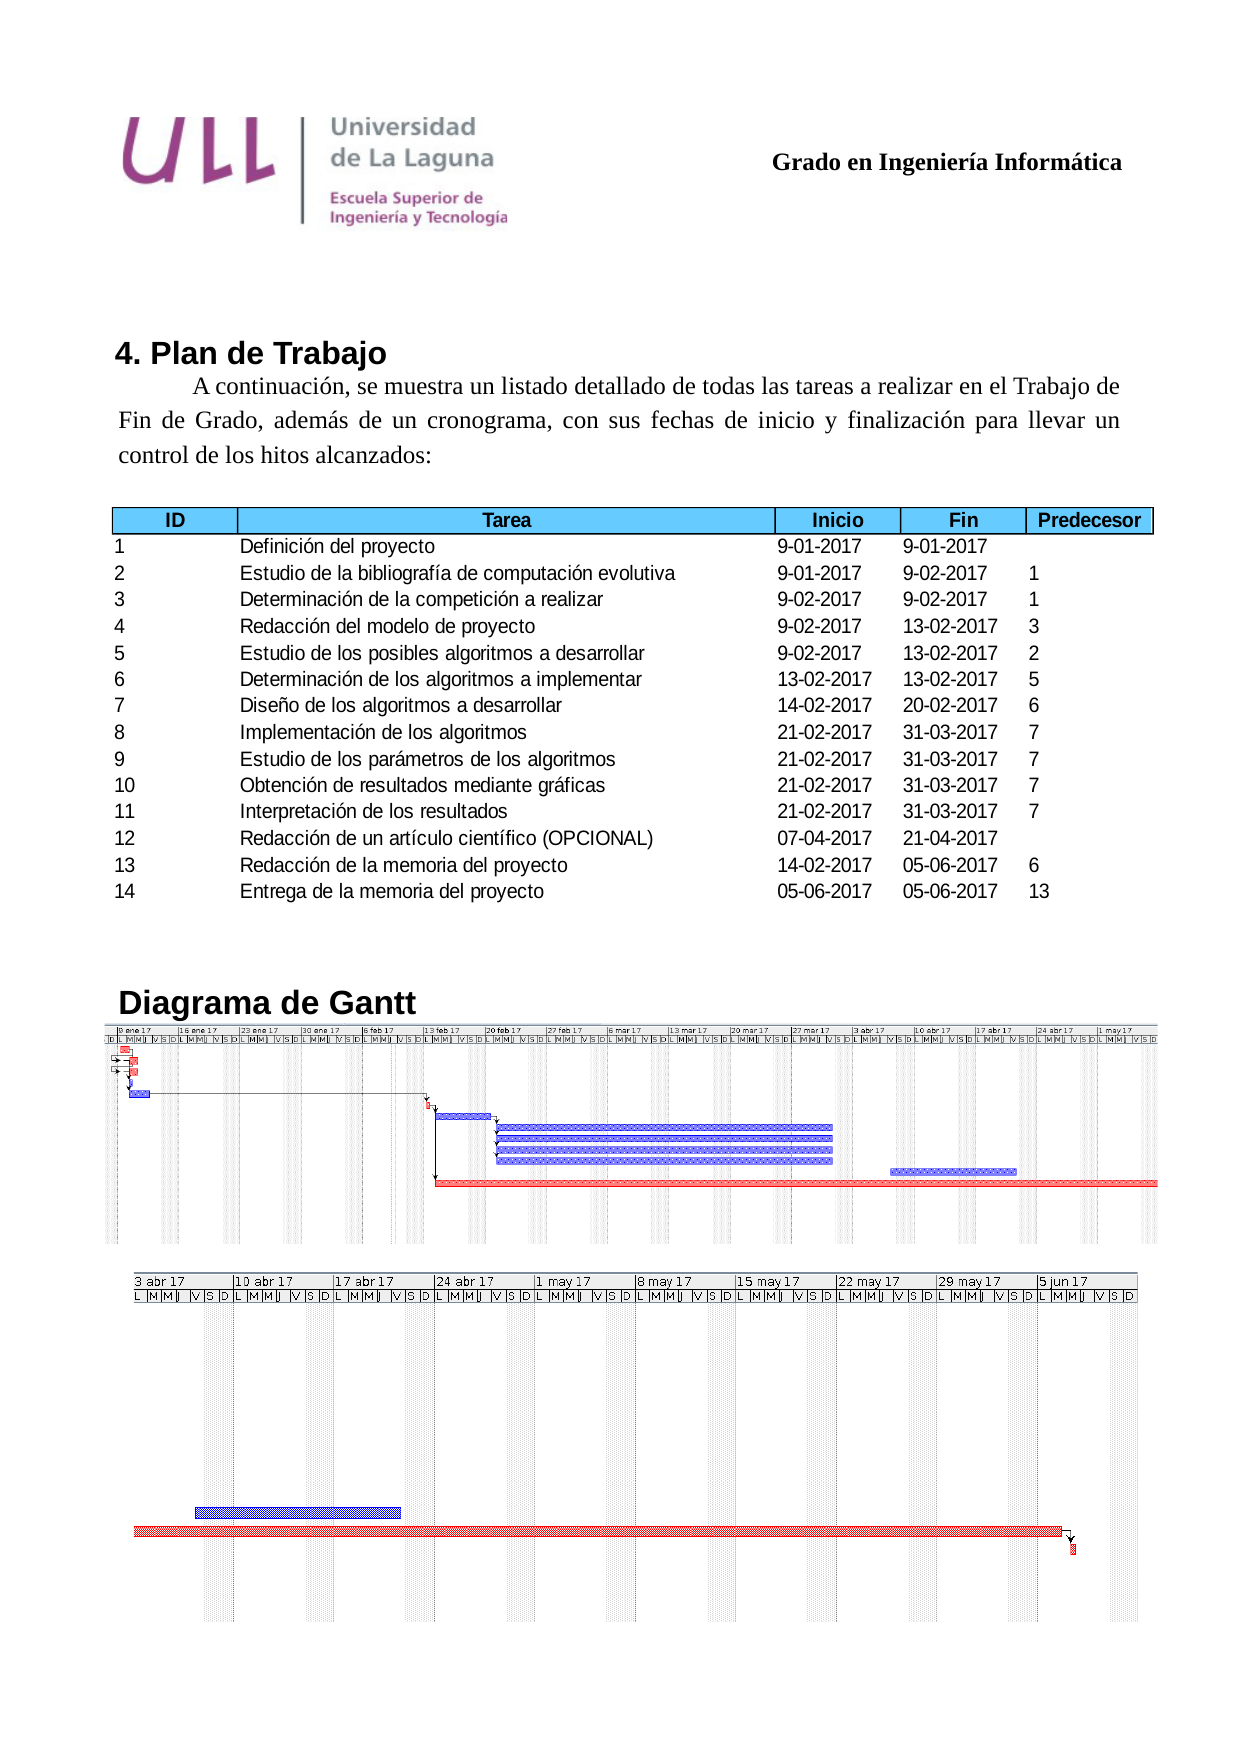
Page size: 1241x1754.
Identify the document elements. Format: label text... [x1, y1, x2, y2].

picture [104, 1023, 1158, 1244]
picture [133, 1272, 1138, 1622]
picture [122, 117, 508, 237]
subtitle 4. Plan de Trabajo [114, 334, 1122, 371]
subtitle Diagrama de Gantt [118, 983, 1122, 1022]
text A continuación, se muestra un listado detallado de todas las tareas a realizar en el Trabajo de Fin de Grado, además de un cronograma, con sus fechas de inicio y finalización para llevar un control de los hitos alcanzados: [118, 371, 1122, 469]
